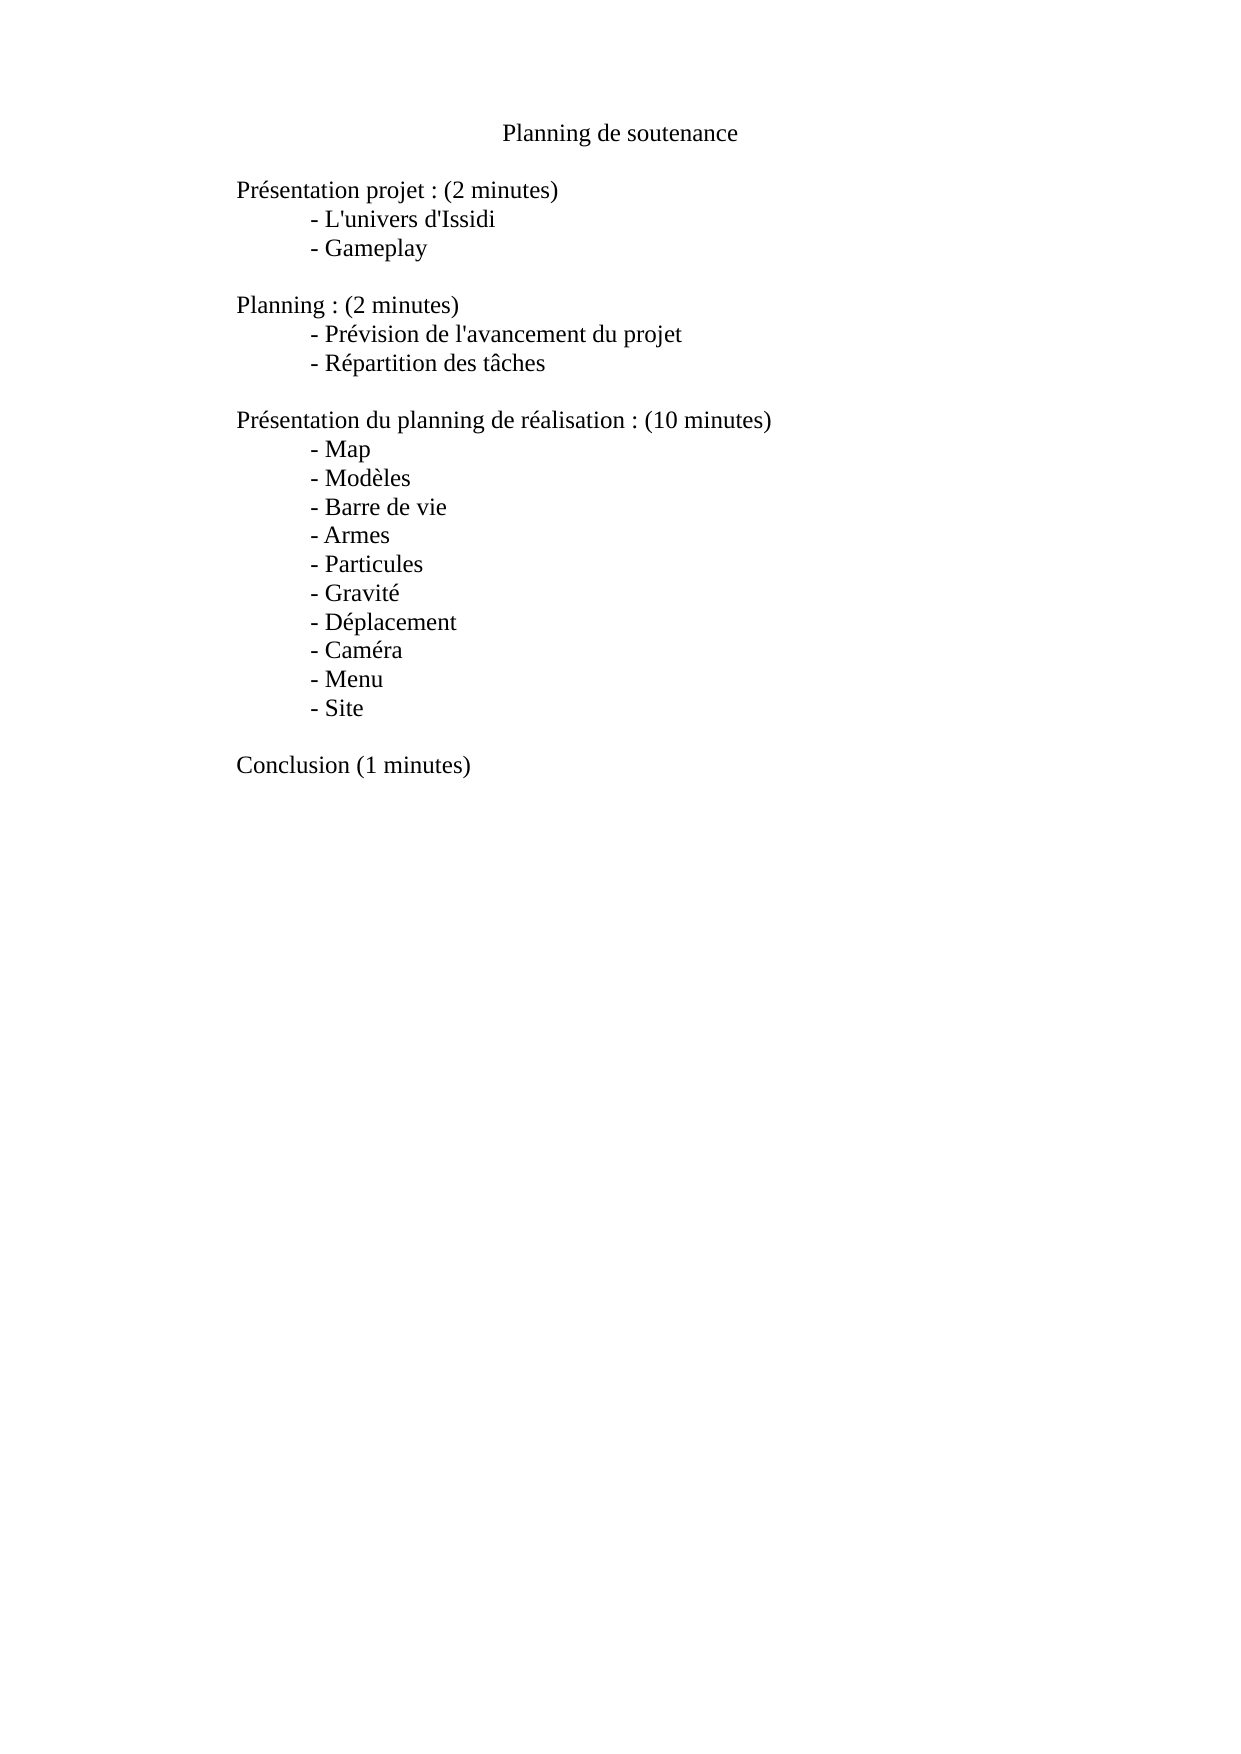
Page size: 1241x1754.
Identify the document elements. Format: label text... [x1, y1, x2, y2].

text - Menu [236, 664, 1004, 693]
text Présentation projet : (2 minutes) [236, 176, 1004, 204]
text - Prévision de l'avancement du projet [236, 319, 1004, 348]
text Conclusion (1 minutes) [236, 751, 1004, 779]
text - Armes [236, 521, 1004, 549]
text - Particules [236, 549, 1004, 578]
text - Caméra [236, 636, 1004, 664]
text - Gameplay [236, 233, 1004, 262]
text Présentation du planning de réalisation : (10 minutes) [236, 406, 1004, 434]
text Planning de soutenance [118, 118, 1122, 147]
text - Déplacement [236, 607, 1004, 636]
text - Barre de vie [236, 492, 1004, 521]
text - Site [236, 693, 1004, 722]
text - Répartition des tâches [236, 348, 1004, 377]
text - L'univers d'Issidi [236, 204, 1004, 233]
text - Map [236, 434, 1004, 463]
text - Modèles [236, 463, 1004, 492]
text Planning : (2 minutes) [236, 291, 1004, 319]
text - Gravité [236, 578, 1004, 607]
